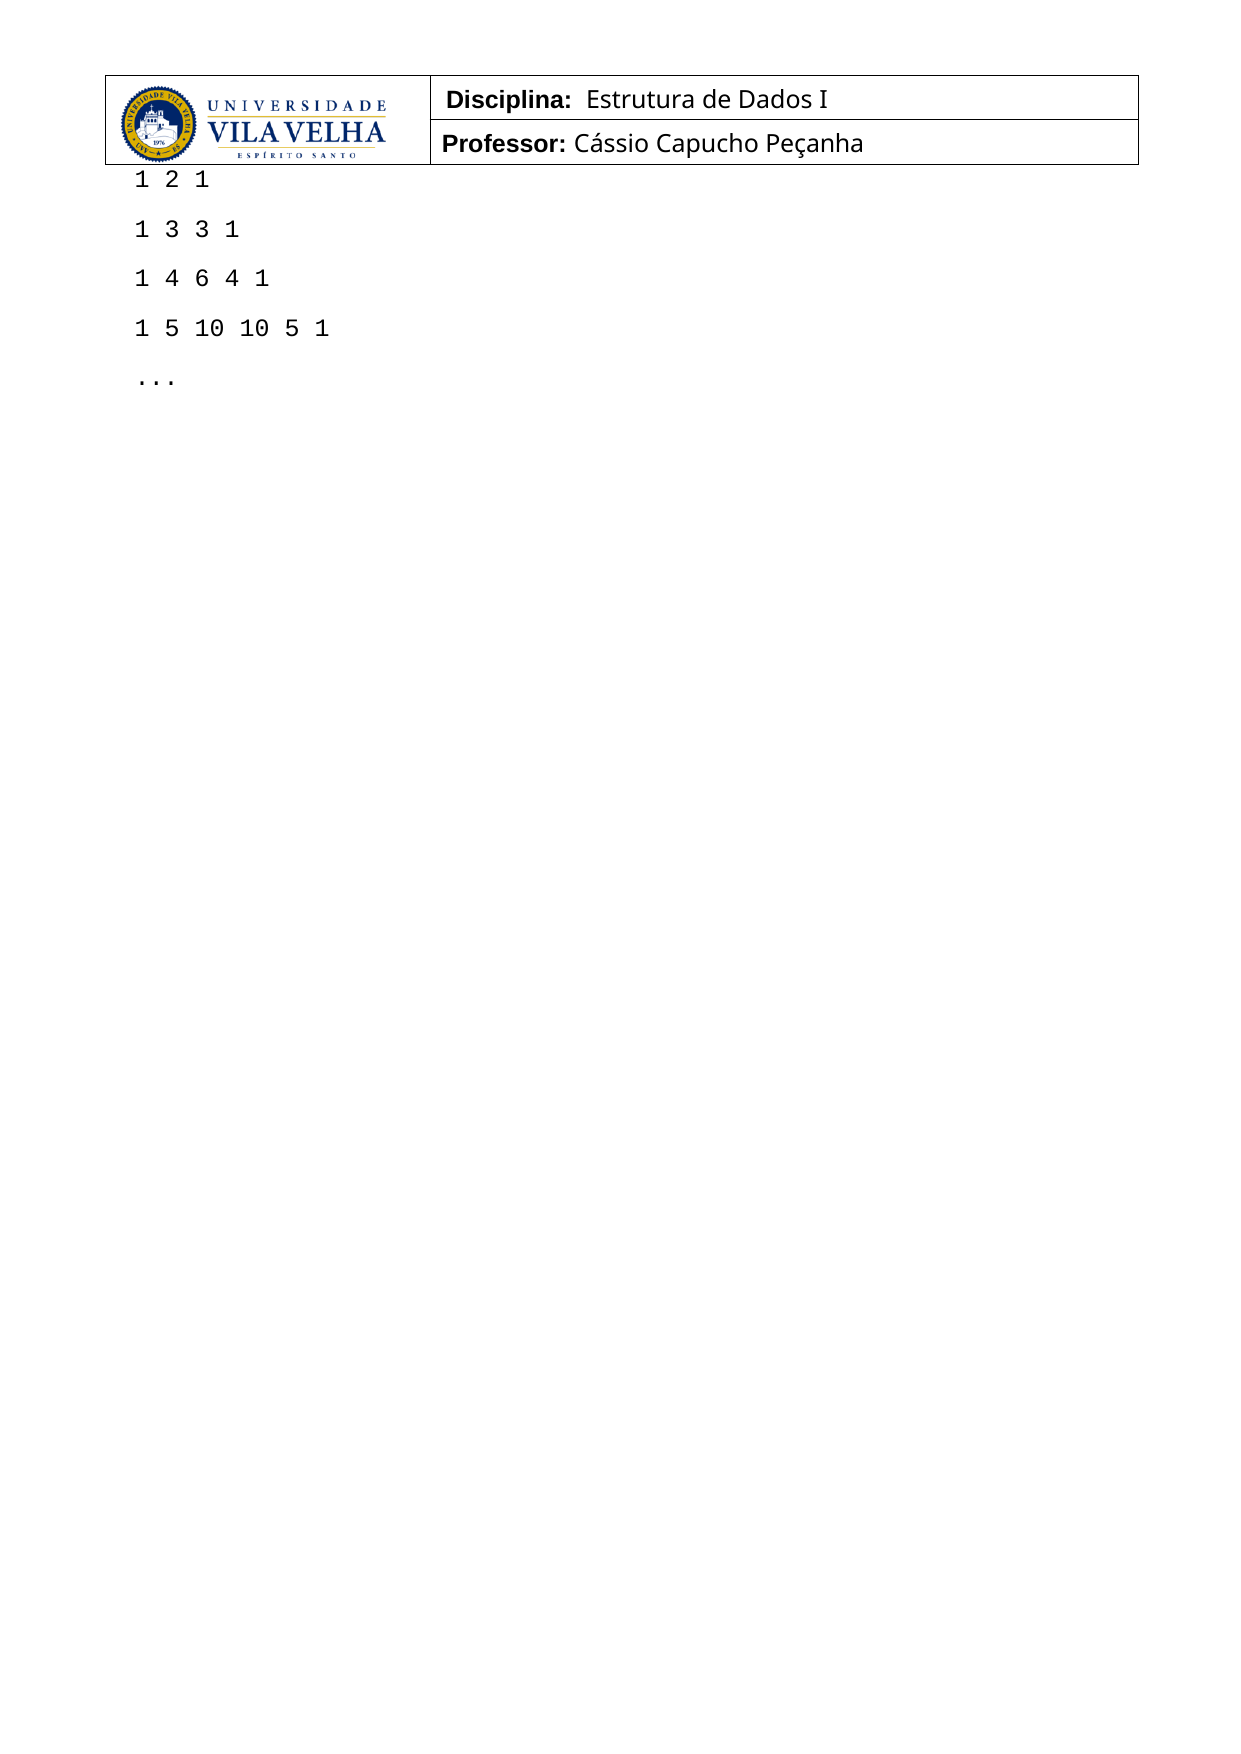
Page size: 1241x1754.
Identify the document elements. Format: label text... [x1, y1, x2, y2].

text 1 4 6 4 1 [134, 266, 1152, 294]
text 1 5 10 10 5 1 [134, 315, 1152, 343]
text ... [134, 365, 1152, 393]
text 1 2 1 [134, 167, 1152, 195]
text 1 3 3 1 [134, 216, 1152, 244]
picture [118, 77, 390, 164]
